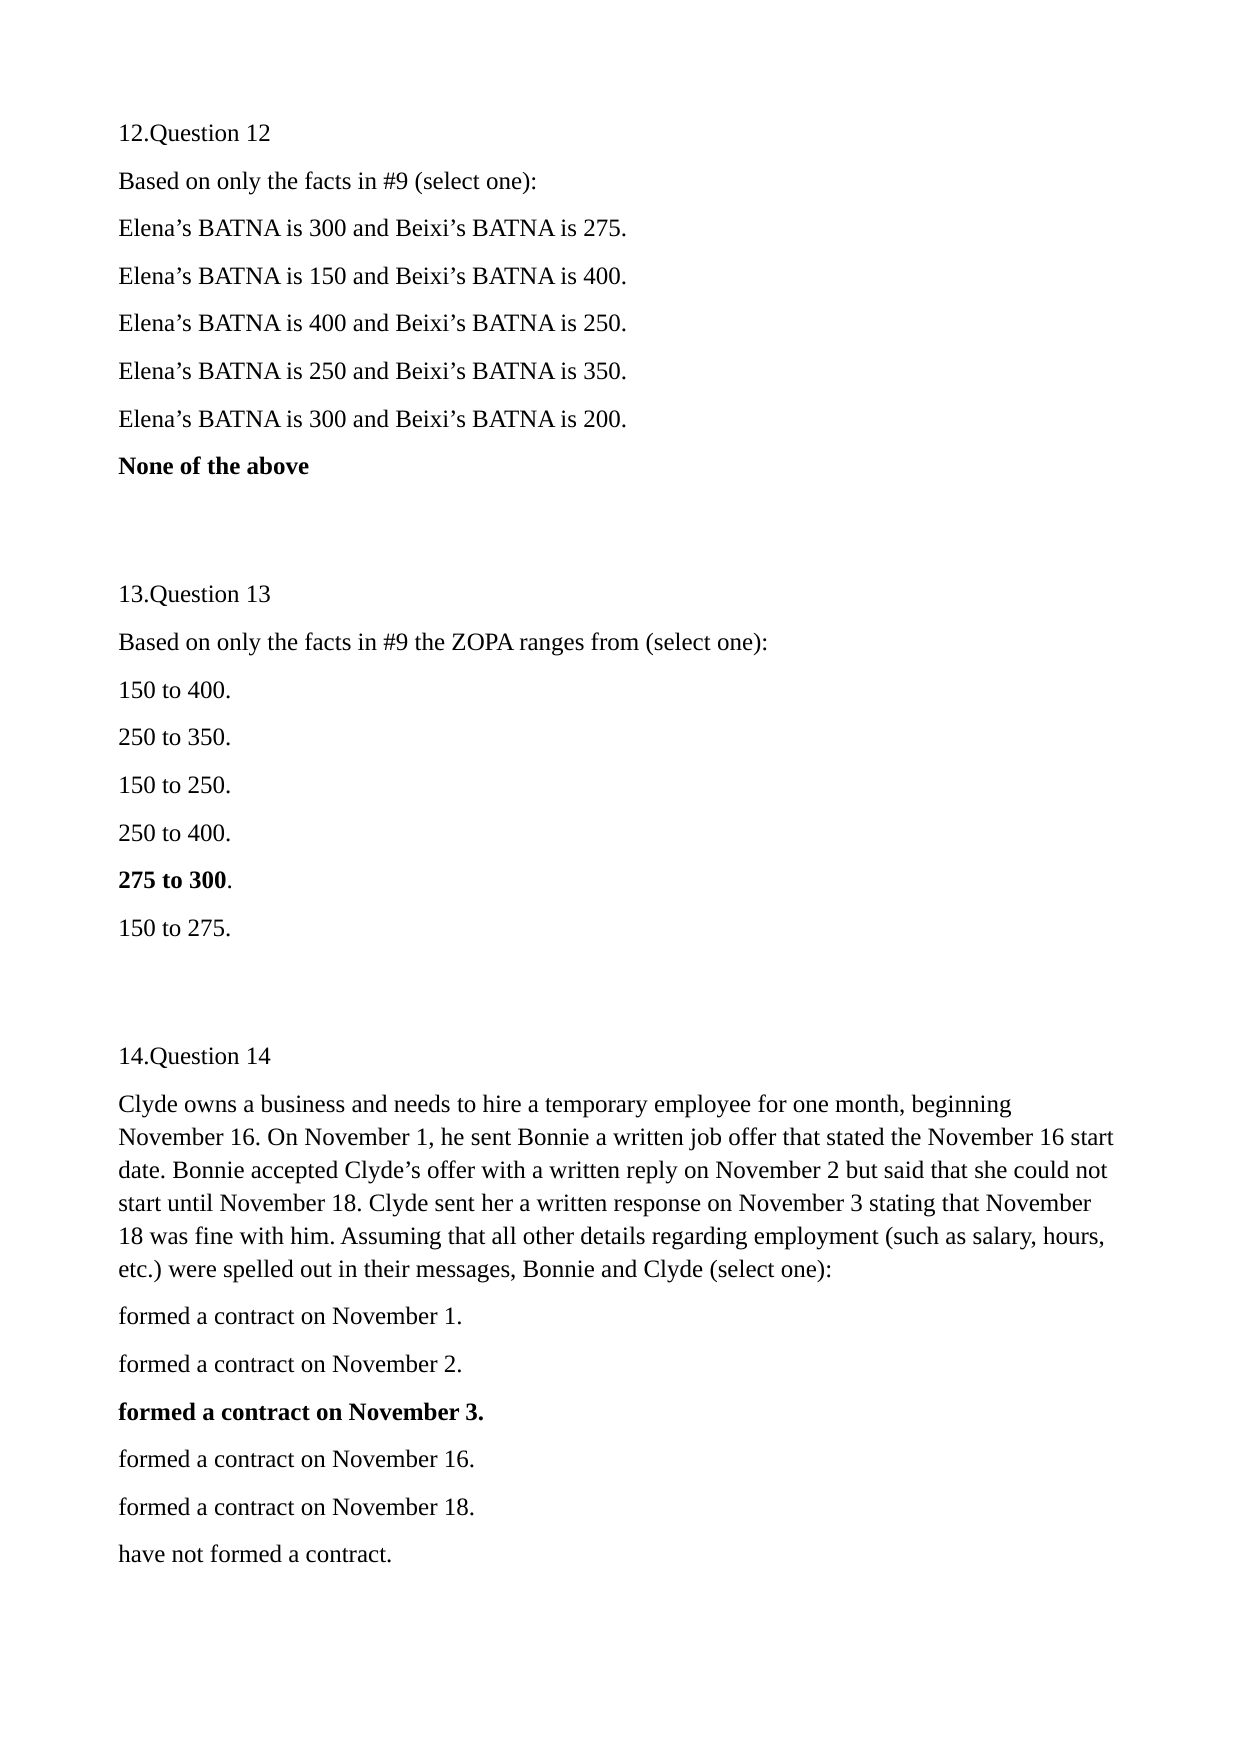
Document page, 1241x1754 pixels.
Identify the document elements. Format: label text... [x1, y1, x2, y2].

text Based on only the facts in #9 (select one): [118, 166, 1122, 194]
text 12.Question 12 [118, 118, 1122, 147]
text 150 to 250. [118, 770, 1122, 799]
text Clyde owns a business and needs to hire a temporary employee for one month, beginning November 16. On November 1, he sent Bonnie a written job offer that stated the November 16 start date. Bonnie accepted Clyde’s offer with a written reply on November 2 but said that she could not start until November 18. Clyde sent her a written response on November 3 stating that November 18 was fine with him. Assuming that all other details regarding employment (such as salary, hours, etc.) were spelled out in their messages, Bonnie and Clyde (select one): [118, 1089, 1122, 1282]
text have not formed a contract. [118, 1539, 1122, 1568]
text 14.Question 14 [118, 1041, 1122, 1070]
text 250 to 350. [118, 722, 1122, 751]
text Elena’s BATNA is 400 and Beixi’s BATNA is 250. [118, 308, 1122, 337]
text 150 to 400. [118, 675, 1122, 703]
text None of the above [118, 451, 1122, 480]
text Elena’s BATNA is 150 and Beixi’s BATNA is 400. [118, 261, 1122, 290]
text 13.Question 13 [118, 579, 1122, 608]
text formed a contract on November 3. [118, 1397, 1122, 1425]
text Based on only the facts in #9 the ZOPA ranges from (select one): [118, 627, 1122, 656]
text 150 to 275. [118, 913, 1122, 942]
text formed a contract on November 16. [118, 1444, 1122, 1473]
text Elena’s BATNA is 250 and Beixi’s BATNA is 350. [118, 356, 1122, 385]
text 250 to 400. [118, 818, 1122, 846]
text Elena’s BATNA is 300 and Beixi’s BATNA is 200. [118, 404, 1122, 432]
text formed a contract on November 1. [118, 1301, 1122, 1330]
text formed a contract on November 18. [118, 1492, 1122, 1521]
text formed a contract on November 2. [118, 1349, 1122, 1378]
text Elena’s BATNA is 300 and Beixi’s BATNA is 275. [118, 213, 1122, 242]
text 275 to 300. [118, 865, 1122, 894]
